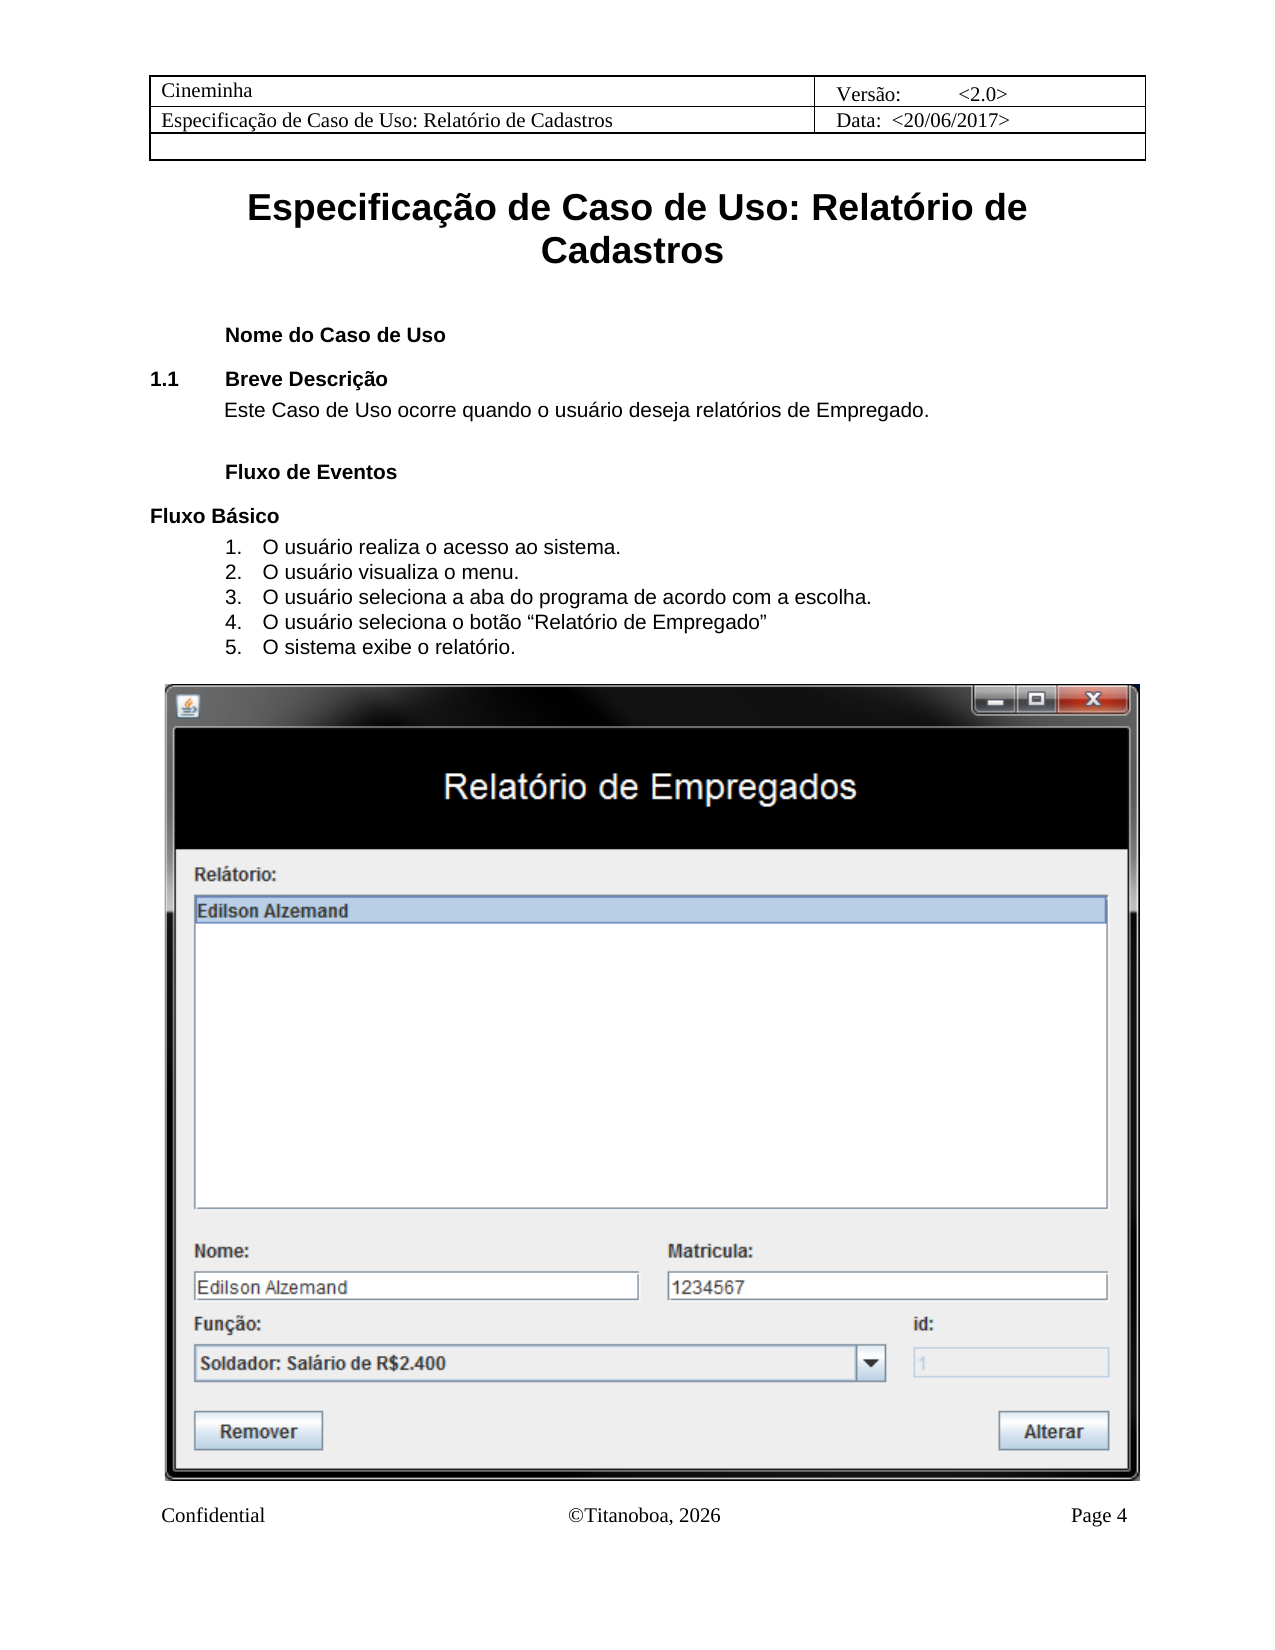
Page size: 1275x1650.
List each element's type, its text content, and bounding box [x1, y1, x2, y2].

text Especificação de Caso de Uso: Relatório de Empregado [150, 185, 1125, 272]
subtitle Fluxo de Eventos [225, 459, 1125, 484]
subtitle Fluxo Básico [150, 503, 1125, 528]
list O usuário visualiza o menu. [225, 559, 1125, 584]
list O usuário seleciona o botão “Relatório de Empregado” [225, 609, 1125, 634]
subtitle Nome do Caso de Uso [225, 322, 1125, 347]
list O sistema exibe o relatório. [225, 634, 1125, 659]
text Este Caso de Uso ocorre quando o usuário deseja relatórios de Empregado. [224, 397, 1125, 422]
subtitle Breve Descrição [150, 365, 1125, 390]
list O usuário seleciona a aba do programa de acordo com a escolha. [225, 584, 1125, 609]
list O usuário realiza o acesso ao sistema. [225, 534, 1125, 559]
